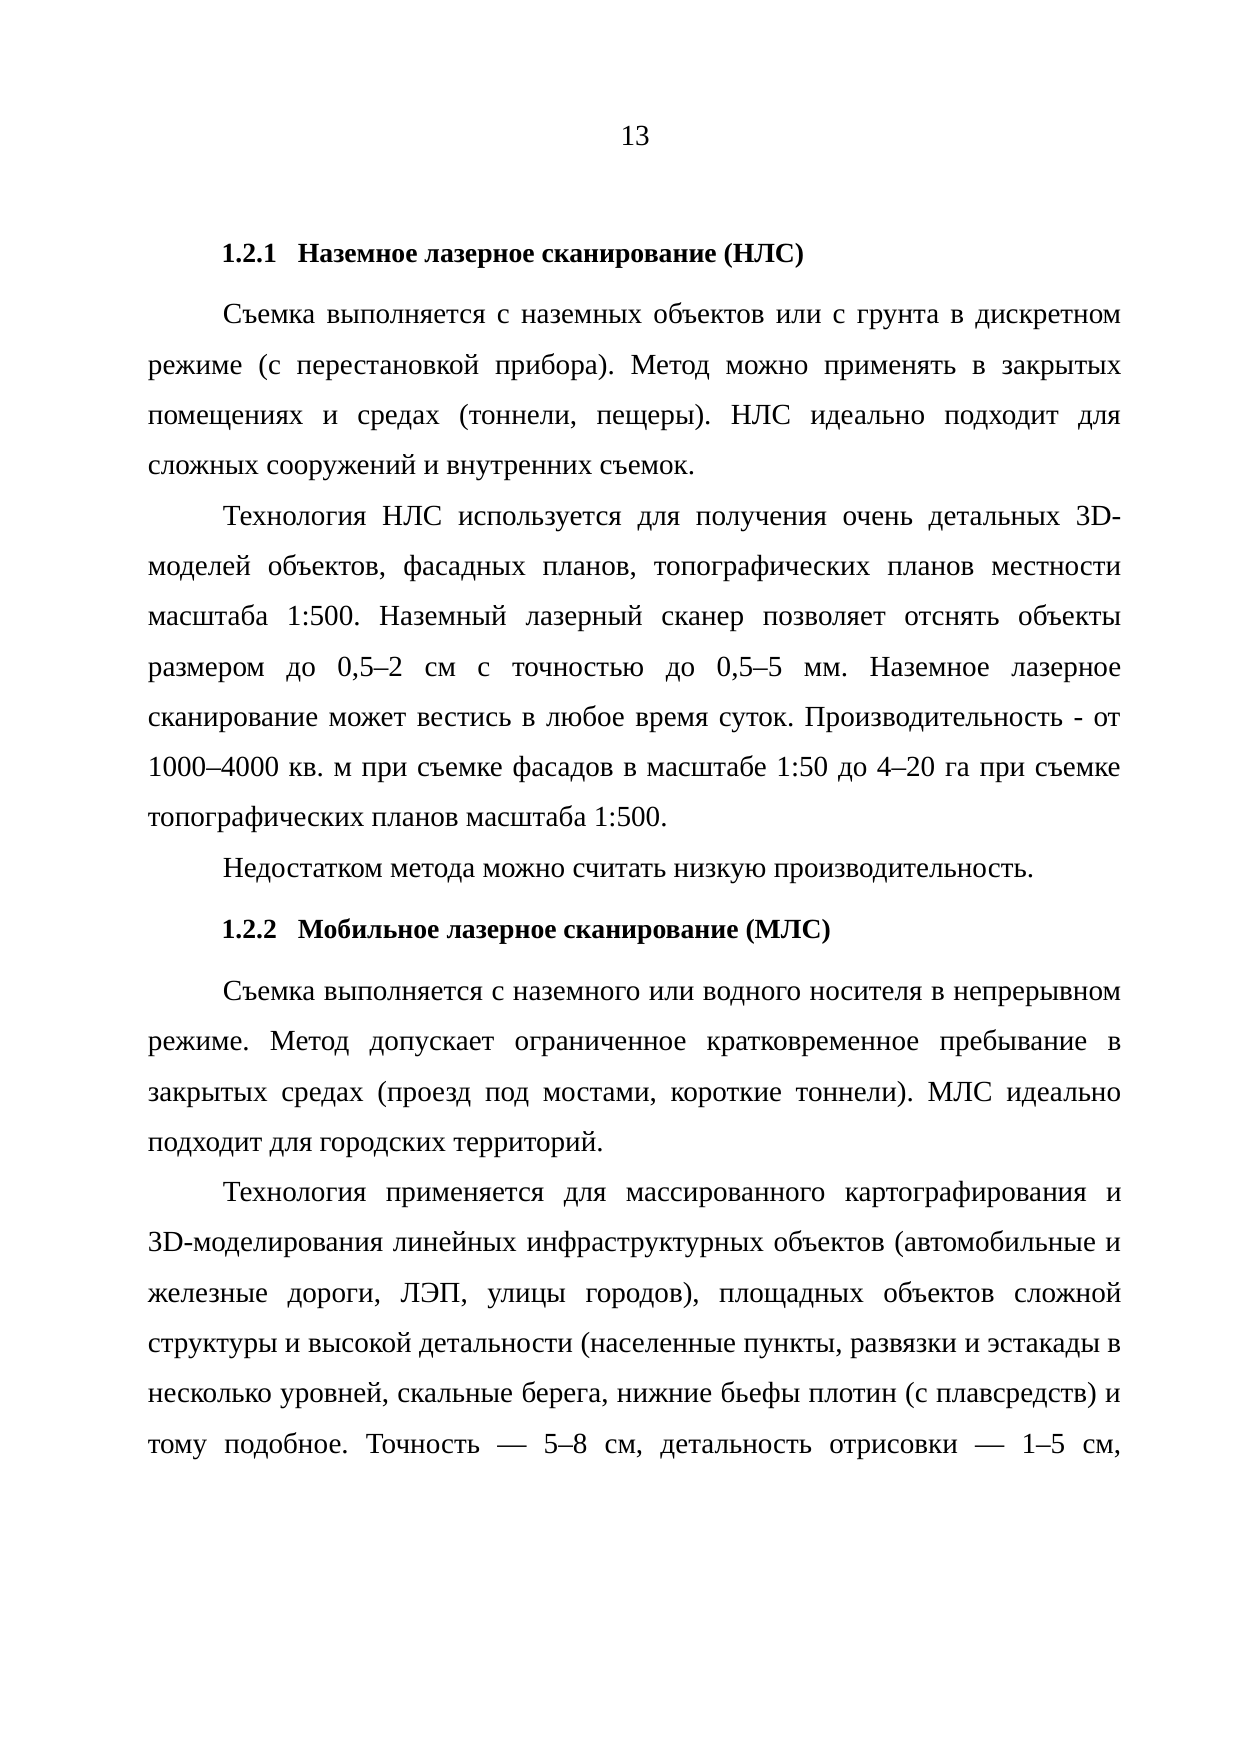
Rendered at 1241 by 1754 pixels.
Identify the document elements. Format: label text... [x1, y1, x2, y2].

subtitle Наземное лазерное сканирование (НЛС) [221, 236, 1122, 268]
text Съемка выполняется с наземных объектов или с грунта в дискретном режиме (с перестановкой прибора). Метод можно применять в закрытых помещениях и средах (тоннели, пещеры). НЛС идеально подходит для сложных сооружений и внутренних съемок. [148, 296, 1122, 481]
text Съемка выполняется с наземного или водного носителя в непрерывном режиме. Метод допускает ограниченное кратковременное пребывание в закрытых средах (проезд под мостами, короткие тоннели). МЛС идеально подходит для городских территорий. [148, 973, 1122, 1157]
text Технология НЛС используется для получения очень детальных 3D-моделей объектов, фасадных планов, топографических планов местности масштаба 1:500. Наземный лазерный сканер позволяет отснять объекты размером до 0,5–2 см с точностью до 0,5–5 мм. Наземное лазерное сканирование может вестись в любое время суток. Производительность - от 1000–4000 кв. м при съемке фасадов в масштабе 1:50 до 4–20 га при съемке топографических планов масштаба 1:500. [148, 498, 1122, 833]
subtitle Мобильное лазерное сканирование (МЛС) [221, 913, 1122, 944]
text Недостатком метода можно считать низкую производительность. [148, 850, 1122, 883]
text Технология применяется для массированного картографирования и 3D‑моделирования линейных инфраструктурных объектов (автомобильные и железные дороги, ЛЭП, улицы городов), площадных объектов сложной структуры и высокой детальности (населенные пункты, развязки и эстакады в несколько уровней, скальные берега, нижние бьефы плотин (с плавсредств) и тому подобное. Точность — 5–8 см, детальность отрисовки — 1–5 см, [148, 1174, 1122, 1459]
